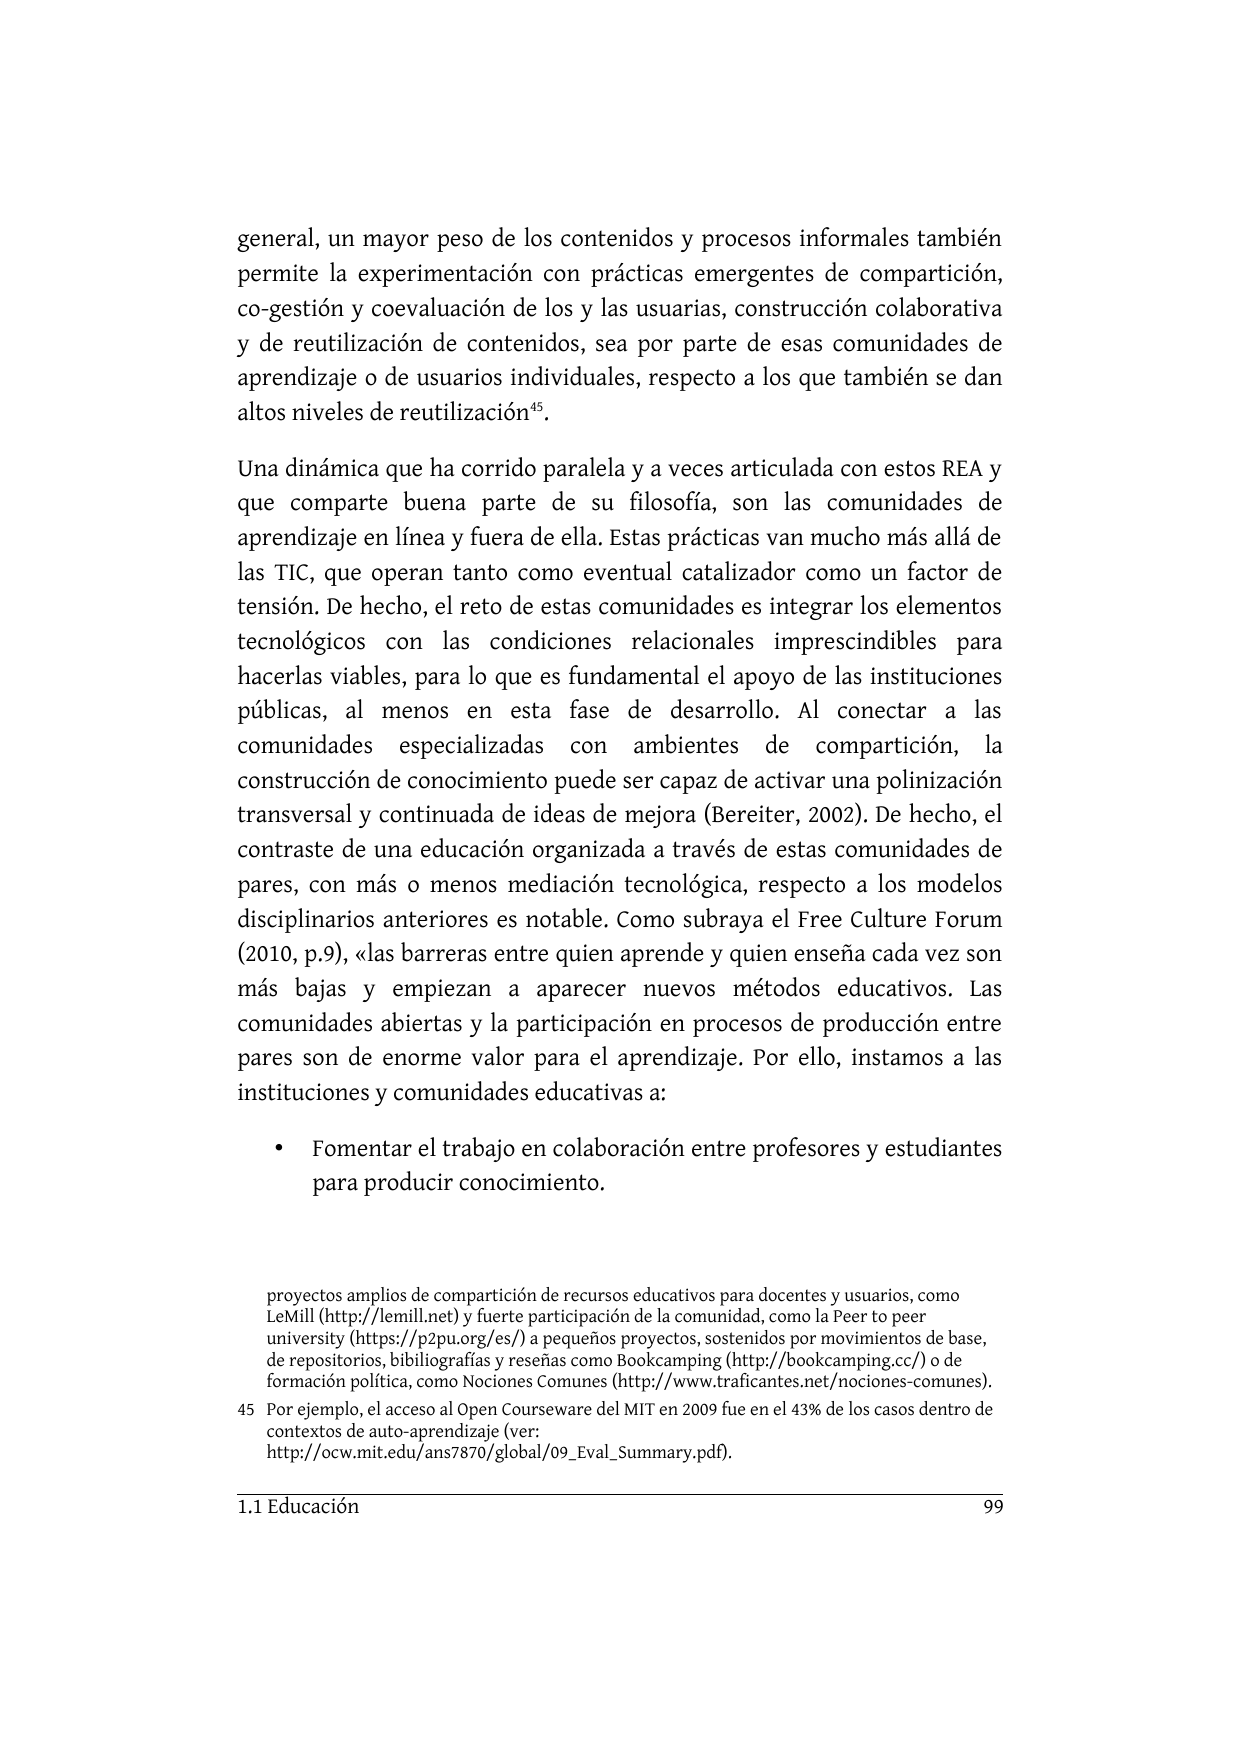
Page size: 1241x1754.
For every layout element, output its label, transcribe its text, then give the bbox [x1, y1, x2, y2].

text Aunque los poderes públicos estén prestando mayor atención al desarrollo de los REA en relación con los niveles obligatorios y superiores pero reglados del sistema educativo, uno de los ámbitos de mayor desarrollo efectivo ha sido la educación permanente. Estos REA suelen tener mayores dificultades para acreditar oficialmente sus contenidos, así como para mantener equipos estables de asistencia docente y técnica; factores que perjudican mucho su sostenibilidad a medio plazo. Sin embargo, al poder insertarse de manera más flexible en ecosistemas locales de docentes y estudiantes y adaptar los contenidos y pedagogías, pueden tener mayores efectos de empoderamiento de los y las usuarias (Dholakia et al., 2006) y mejorar la eficacia de los procesos docentes en contextos donde la institucionalidad educativa formal no obtiene buenos resultados. En general, un mayor peso de los contenidos y procesos informales también permite la experimentación con prácticas emergentes de compartición, co-gestión y coevaluación de los y las usuarias, construcción colaborativa y de reutilización de contenidos, sea por parte de esas comunidades de aprendizaje o de usuarios individuales, respecto a los que también se dan altos niveles de reutilización. [237, 225, 1003, 427]
text Una dinámica que ha corrido paralela y a veces articulada con estos REA y que comparte buena parte de su filosofía, son las comunidades de aprendizaje en línea y fuera de ella. Estas prácticas van mucho más allá de las TIC, que operan tanto como eventual catalizador como un factor de tensión. De hecho, el reto de estas comunidades es integrar los elementos tecnológicos con las condiciones relacionales imprescindibles para hacerlas viables, para lo que es fundamental el apoyo de las instituciones públicas, al menos en esta fase de desarrollo. Al conectar a las comunidades especializadas con ambientes de compartición, la construcción de conocimiento puede ser capaz de activar una polinización transversal y continuada de ideas de mejora (Bereiter, 2002). De hecho, el contraste de una educación organizada a través de estas comunidades de pares, con más o menos mediación tecnológica, respecto a los modelos disciplinarios anteriores es notable. Como subraya el Free Culture Forum (2010, p.9), «las barreras entre quien aprende y quien enseña cada vez son más bajas y empiezan a aparecer nuevos métodos educativos. Las comunidades abiertas y la participación en procesos de producción entre pares son de enorme valor para el aprendizaje. Por ello, instamos a las instituciones y comunidades educativas a: [237, 454, 1003, 1107]
text proyectos amplios de compartición de recursos educativos para docentes y usuarios, como LeMill (http://lemill.net) y fuerte participación de la comunidad, como la Peer to peer university (https://p2pu.org/es/) a pequeños proyectos, sostenidos por movimientos de base, de repositorios, bibiliografías y reseñas como Bookcamping (http://bookcamping.cc/) o de formación política, como Nociones Comunes (http://www.traficantes.net/nociones-comunes). [237, 1284, 1003, 1393]
list Fomentar el trabajo en colaboración entre profesores y estudiantes para producir conocimiento. [274, 1134, 1003, 1198]
text Por ejemplo, el acceso al Open Courseware del MIT en 2009 fue en el 43% de los casos dentro de contextos de auto-aprendizaje (ver: http://ocw.mit.edu/ans7870/global/09_Eval_Summary.pdf). [237, 1399, 1003, 1464]
